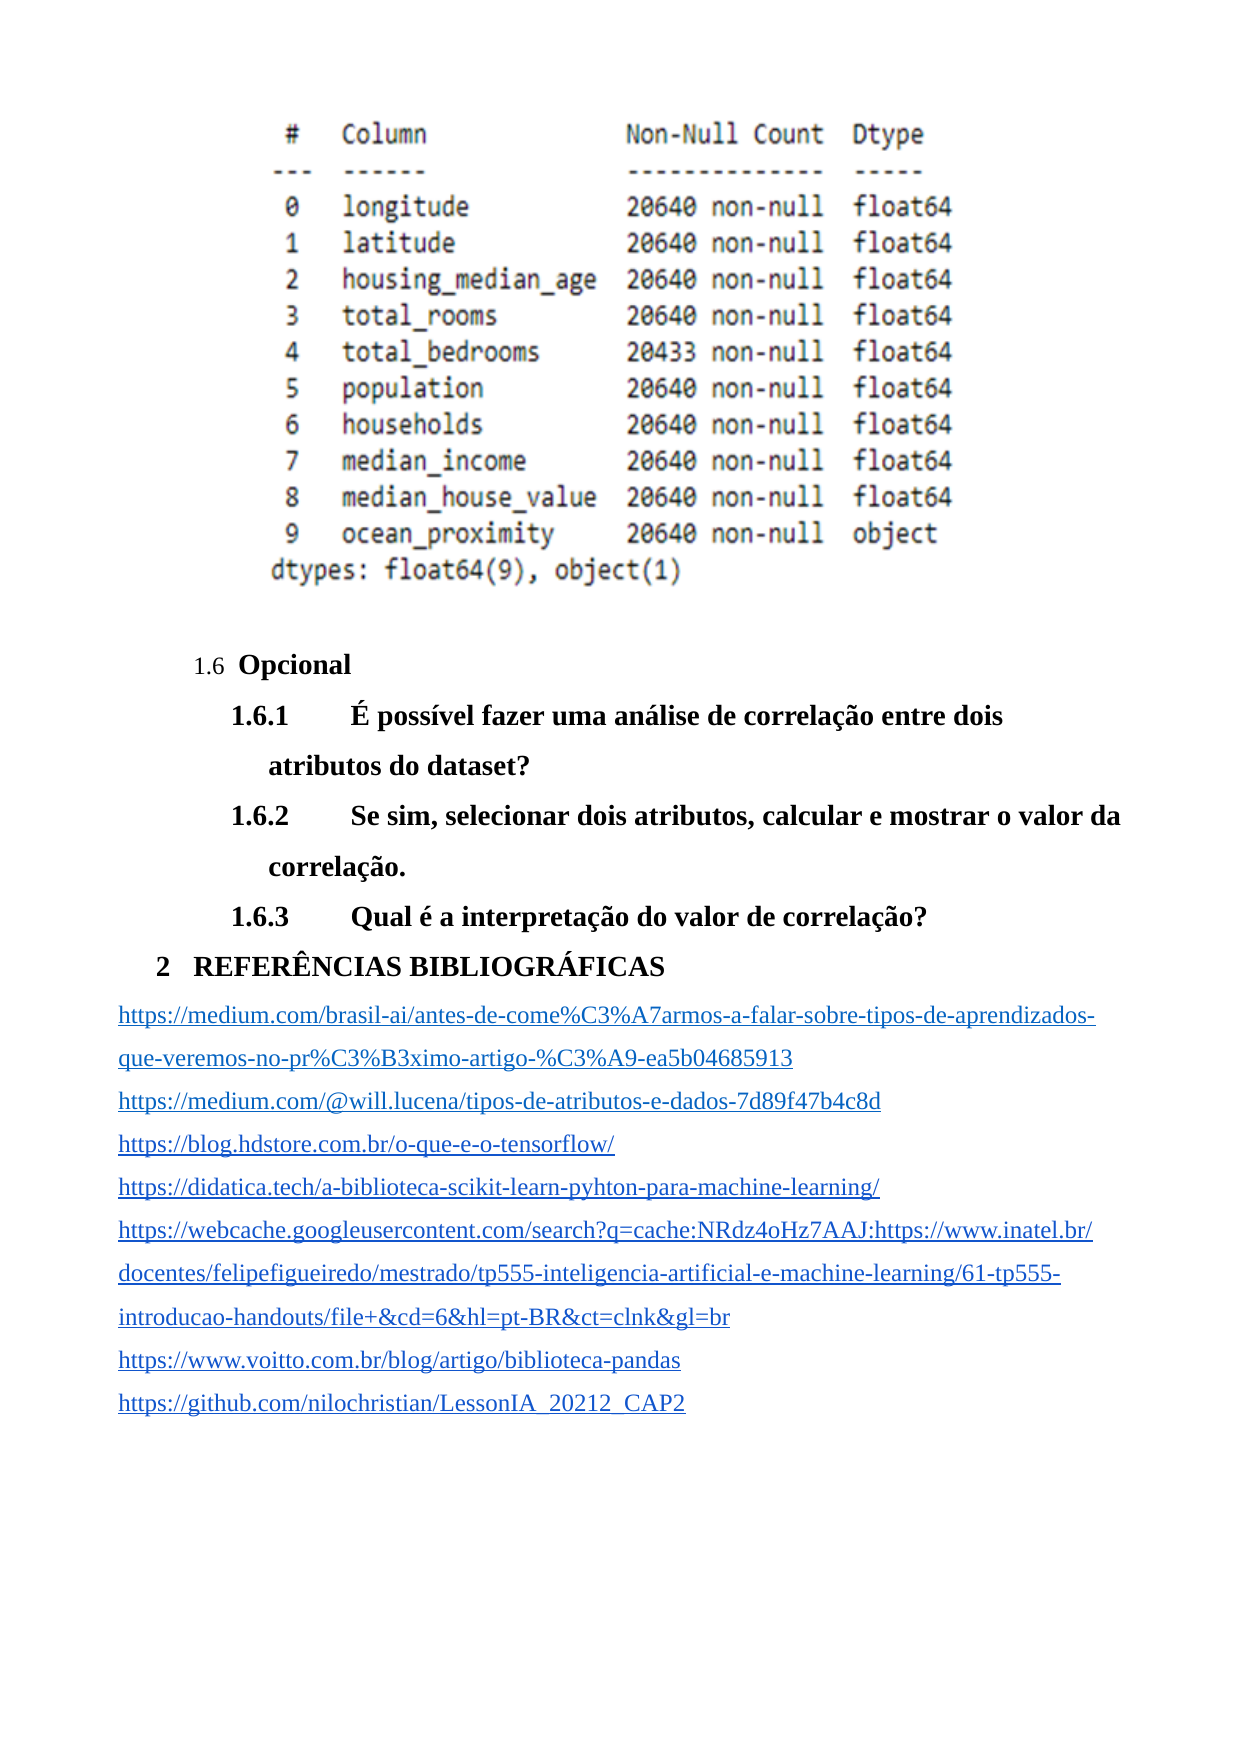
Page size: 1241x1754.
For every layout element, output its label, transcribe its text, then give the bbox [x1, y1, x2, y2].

picture [230, 118, 1014, 590]
list Qual é a interpretação do valor de correlação? [231, 899, 1122, 933]
list É possível fazer uma análise de correlação entre dois atributos do dataset? [231, 698, 1122, 782]
text https://www.voitto.com.br/blog/artigo/biblioteca-pandas https://github.com/nilochristian/LessonIA_20212_CAP2 [118, 1345, 1122, 1417]
list Se sim, selecionar dois atributos, calcular e mostrar o valor da correlação. [231, 798, 1122, 882]
text https://medium.com/brasil-ai/antes-de-come%C3%A7armos-a-falar-sobre-tipos-de-aprendizados-que-veremos-no-pr%C3%B3ximo-artigo-%C3%A9-ea5b04685913 [118, 1000, 1122, 1072]
list REFERÊNCIAS BIBLIOGRÁFICAS [156, 949, 1122, 983]
text https://didatica.tech/a-biblioteca-scikit-learn-pyhton-para-machine-learning/ [118, 1172, 1122, 1201]
list Opcional [193, 647, 1122, 681]
text https://webcache.googleusercontent.com/search?q=cache:NRdz4oHz7AAJ:https://www.inatel.br/docentes/felipefigueiredo/mestrado/tp555-inteligencia-artificial-e-machine-learning/61-tp555-introducao-handouts/file+&cd=6&hl=pt-BR&ct=clnk&gl=br [118, 1215, 1122, 1330]
text https://medium.com/@will.lucena/tipos-de-atributos-e-dados-7d89f47b4c8d [118, 1086, 1122, 1115]
text https://blog.hdstore.com.br/o-que-e-o-tensorflow/ [118, 1129, 1122, 1158]
